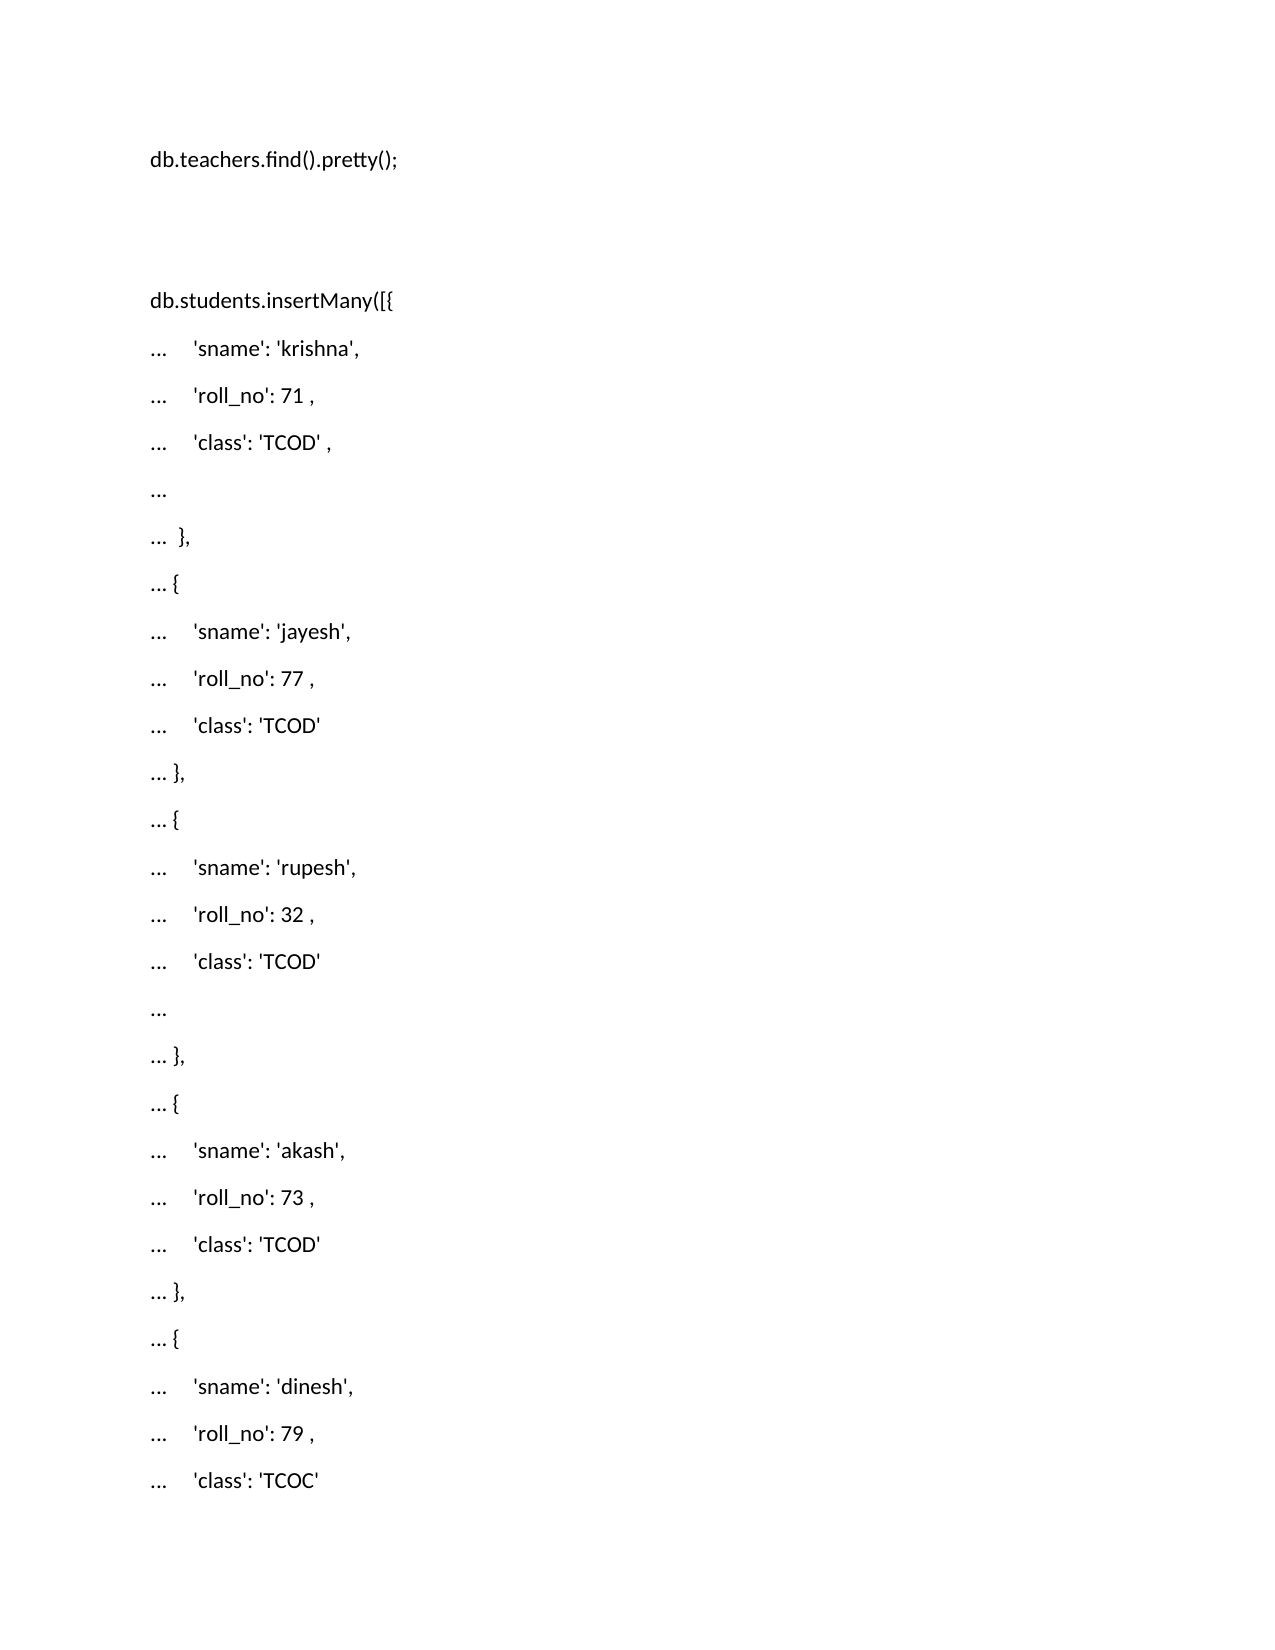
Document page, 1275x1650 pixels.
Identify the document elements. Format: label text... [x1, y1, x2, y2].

text ... 'class': 'TCOD' [150, 716, 1125, 739]
text ... { [150, 575, 1125, 598]
text db.students.insertMany([{ [150, 292, 1125, 314]
text db.teachers.find().pretty(); [150, 150, 1125, 173]
text ... 'roll_no': 71 , [150, 386, 1125, 409]
text ... { [150, 1330, 1125, 1353]
text ... 'sname': 'dinesh', [150, 1377, 1125, 1400]
text ... 'class': 'TCOC' [150, 1471, 1125, 1494]
text ... 'class': 'TCOD' [150, 952, 1125, 975]
text ... }, [150, 763, 1125, 786]
text ... [150, 480, 1125, 503]
text ... 'sname': 'jayesh', [150, 622, 1125, 645]
text ... }, [150, 527, 1125, 550]
text ... 'roll_no': 32 , [150, 905, 1125, 928]
text ... 'class': 'TCOD' , [150, 433, 1125, 456]
text ... 'sname': 'krishna', [150, 339, 1125, 362]
text ... 'sname': 'rupesh', [150, 858, 1125, 881]
text ... }, [150, 1047, 1125, 1069]
text ... 'roll_no': 77 , [150, 669, 1125, 692]
text ... { [150, 811, 1125, 833]
text ... 'roll_no': 73 , [150, 1188, 1125, 1211]
text ... }, [150, 1282, 1125, 1305]
text ... { [150, 1094, 1125, 1117]
text ... 'sname': 'akash', [150, 1141, 1125, 1164]
text ... [150, 999, 1125, 1022]
text ... 'class': 'TCOD' [150, 1235, 1125, 1258]
text ... 'roll_no': 79 , [150, 1424, 1125, 1447]
